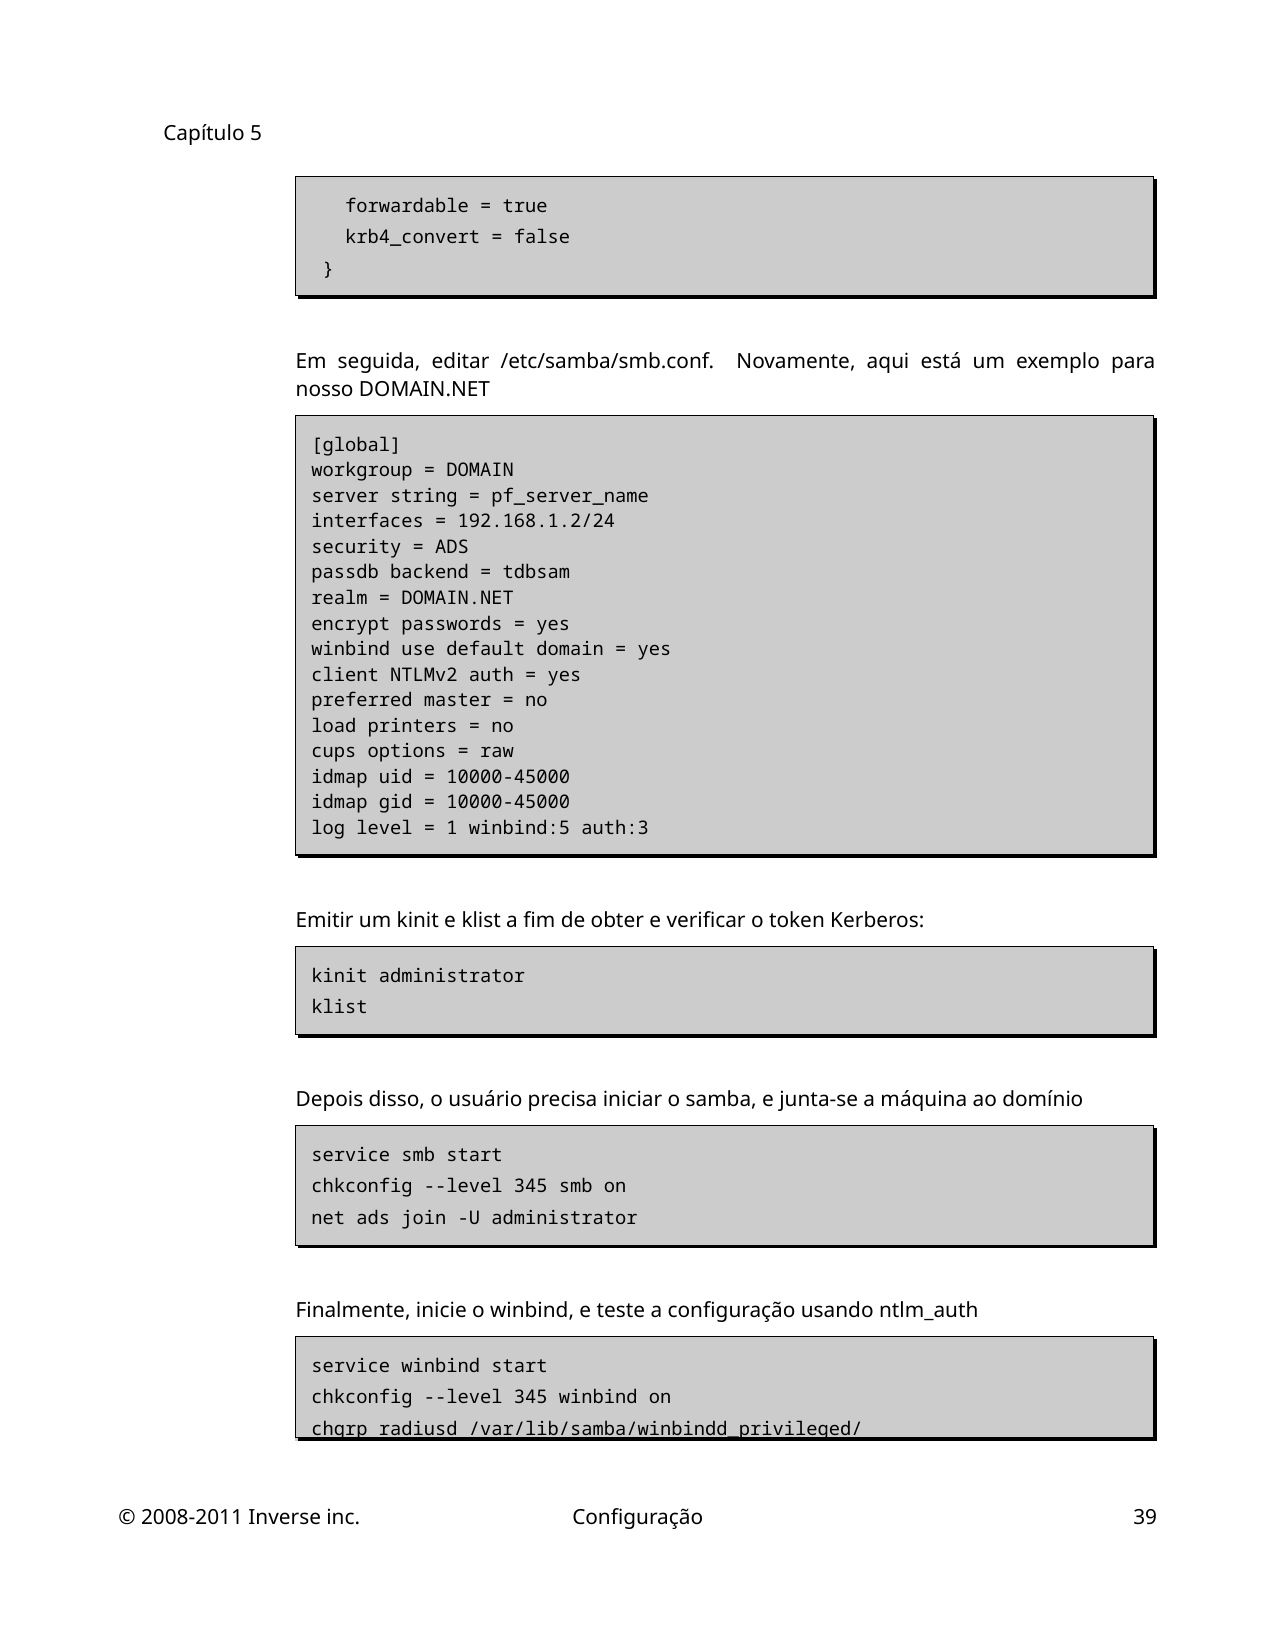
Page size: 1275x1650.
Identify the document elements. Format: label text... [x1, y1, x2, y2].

text service winbind start [296, 1337, 1153, 1368]
text forwardable = true [296, 177, 1153, 207]
text } [296, 239, 1153, 295]
text Em seguida, editar /etc/samba/smb.conf. Novamente, aqui está um exemplo para nosso DOMAIN.NET [295, 346, 1157, 403]
text klist [296, 977, 1153, 1034]
text [global] workgroup = DOMAIN server string = pf_server_name interfaces = 192.168.1.2/24 security = ADS passdb backend = tdbsam realm = DOMAIN.NET encrypt passwords = yes winbind use default domain = yes client NTLMv2 auth = yes preferred master = no load printers = no cups options = raw idmap uid = 10000-45000 idmap gid = 10000-45000 log level = 1 winbind:5 auth:3 [296, 416, 1153, 854]
text Emitir um kinit e klist a fim de obter e verificar o token Kerberos: [295, 905, 1157, 933]
text chgrp radiusd /var/lib/samba/winbindd_privileged/ [296, 1399, 1153, 1437]
text service smb start [296, 1126, 1153, 1157]
text Depois disso, o usuário precisa iniciar o samba, e junta-se a máquina ao domínio [295, 1084, 1157, 1113]
text chkconfig --level 345 winbind on [296, 1368, 1153, 1399]
text krb4_convert = false [296, 207, 1153, 239]
text net ads join -U administrator [296, 1188, 1153, 1245]
text chkconfig --level 345 smb on [296, 1157, 1153, 1188]
text kinit administrator [296, 947, 1153, 977]
text Finalmente, inicie o winbind, e teste a configuração usando ntlm_auth [295, 1295, 1157, 1324]
